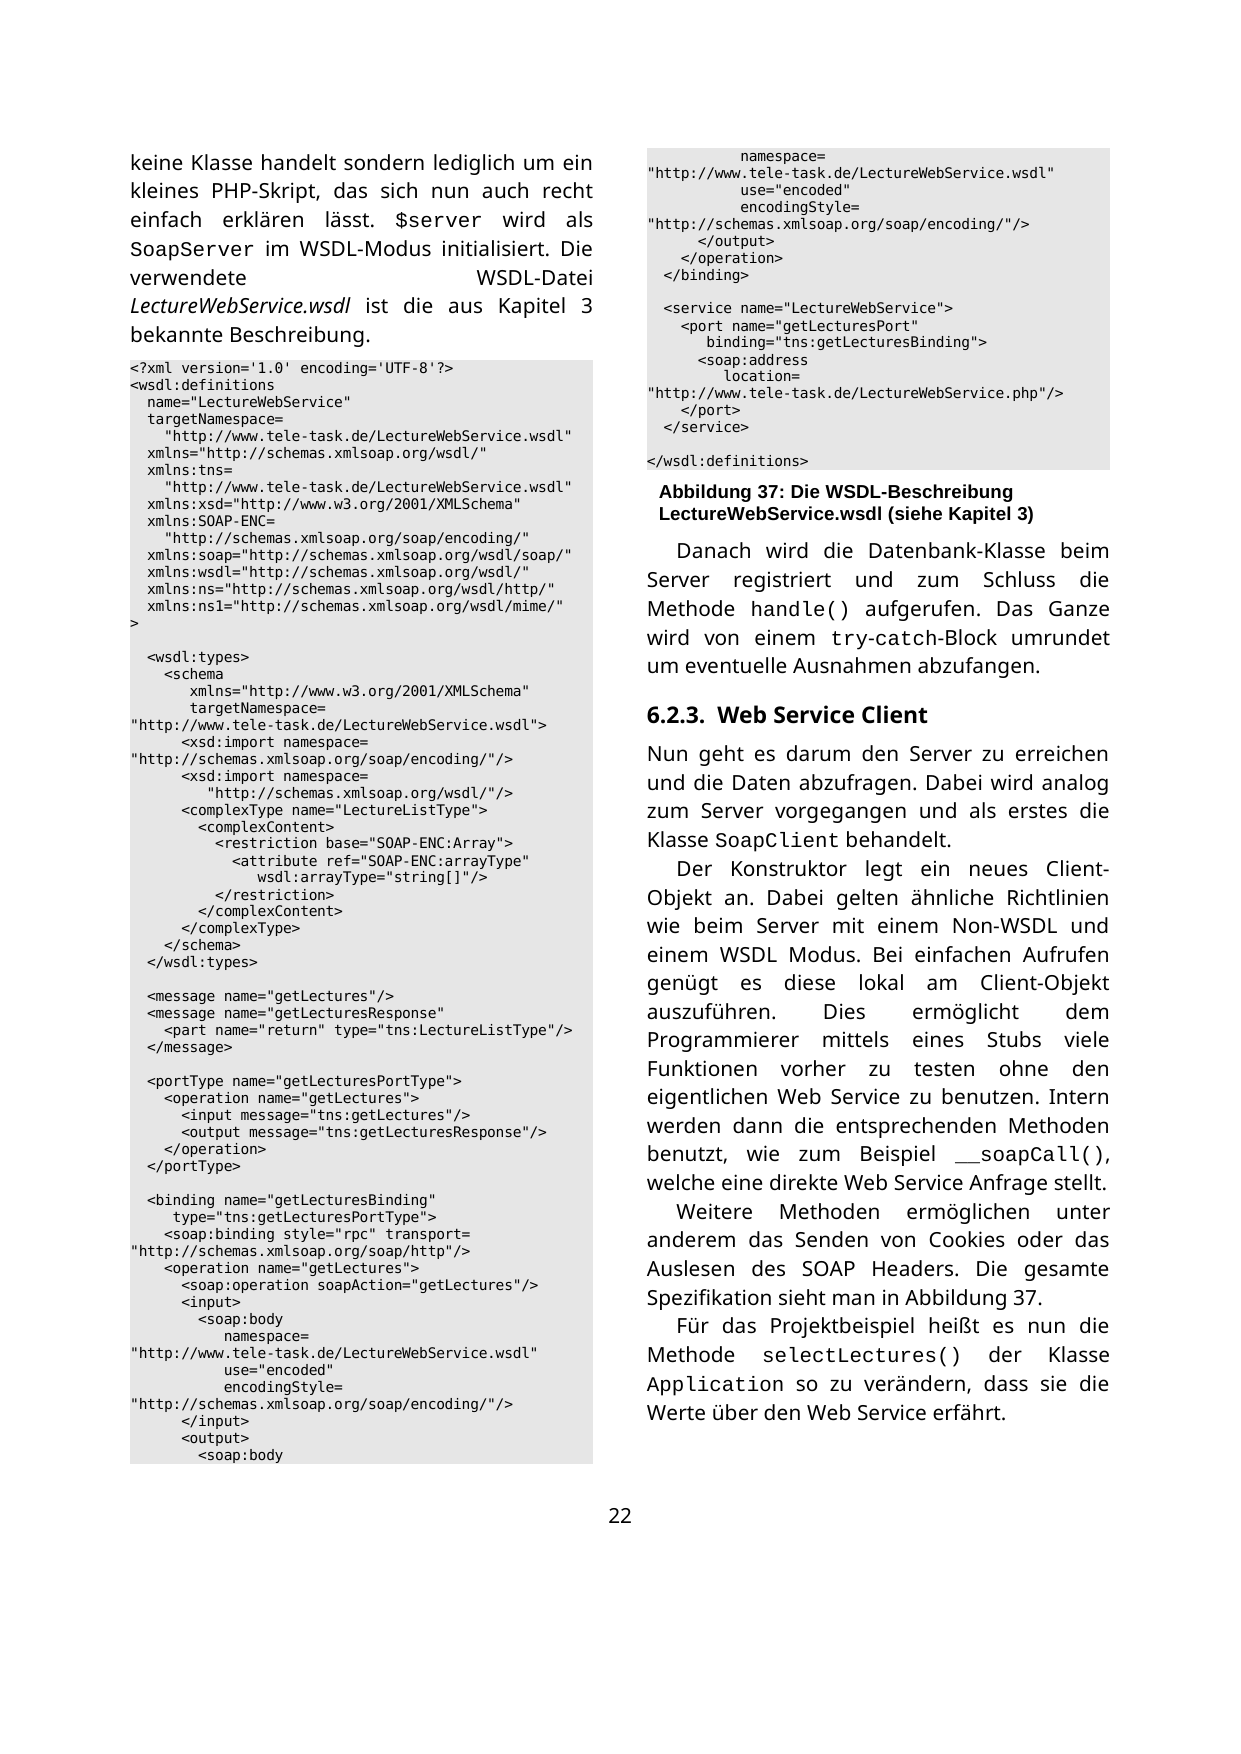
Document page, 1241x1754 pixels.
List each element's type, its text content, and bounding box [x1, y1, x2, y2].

text </output> [647, 232, 1110, 249]
text <soap:binding style="rpc" transport= [130, 1226, 593, 1243]
text Nun geht es darum den Server zu erreichen und die Daten abzufragen. Dabei wird analog zum Server vorgegangen und als erstes die Klasse SoapClient behandelt. [647, 739, 1110, 854]
text "http://www.tele-task.de/LectureWebService.wsdl" [647, 164, 1110, 182]
text <restriction base="SOAP-ENC:Array"> [130, 835, 593, 852]
text "http://www.tele-task.de/LectureWebService.php"/> [647, 385, 1110, 402]
text </message> [130, 1039, 593, 1056]
text "http://schemas.xmlsoap.org/wsdl/"/> [130, 784, 593, 801]
text use="encoded" [130, 1362, 593, 1379]
text xmlns:wsdl="http://schemas.xmlsoap.org/wsdl/" [130, 564, 593, 581]
text "http://schemas.xmlsoap.org/soap/encoding/" [130, 530, 593, 547]
text "http://schemas.xmlsoap.org/soap/encoding/"/> [130, 1396, 593, 1413]
text keine Klasse handelt sondern lediglich um ein kleines PHP-Skript, das sich nun auch recht einfach erklären lässt. $server wird als SoapServer im WSDL-Modus initialisiert. Die verwendete WSDL-Datei LectureWebService.wsdl ist die aus Kapitel 3 bekannte Beschreibung. [130, 148, 593, 348]
text xmlns:soap="http://schemas.xmlsoap.org/wsdl/soap/" [130, 547, 593, 564]
text </binding> [647, 266, 1110, 283]
text </service> [647, 419, 1110, 436]
text <?xml version='1.0' encoding='UTF-8'?> [130, 360, 593, 377]
text <part name="return" type="tns:LectureListType"/> [130, 1022, 593, 1039]
text Abbildung 37: Die WSDL-Beschreibung LectureWebService.wsdl (siehe Kapitel 3) [658, 482, 1098, 524]
text <wsdl:definitions [130, 377, 593, 394]
text "http://schemas.xmlsoap.org/soap/encoding/"/> [130, 751, 593, 767]
text Danach wird die Datenbank-Klasse beim Server registriert und zum Schluss die Methode handle() aufgerufen. Das Ganze wird von einem try-catch-Block umrundet um eventuelle Ausnahmen abzufangen. [647, 536, 1110, 680]
text <soap:operation soapAction="getLectures"/> [130, 1277, 593, 1294]
text </wsdl:types> [130, 954, 593, 971]
text </operation> [130, 1141, 593, 1158]
text namespace= [130, 1328, 593, 1345]
text <input> [130, 1294, 593, 1311]
text <output> [130, 1430, 593, 1447]
text xmlns:xsd="http://www.w3.org/2001/XMLSchema" [130, 496, 593, 513]
text "http://www.tele-task.de/LectureWebService.wsdl" [130, 1345, 593, 1362]
text </operation> [647, 249, 1110, 266]
text <input message="tns:getLectures"/> [130, 1107, 593, 1124]
text </schema> [130, 937, 593, 954]
text namespace= [647, 148, 1110, 164]
text </complexContent> [130, 903, 593, 920]
text wsdl:arrayType="string[]"/> [130, 869, 593, 886]
text <xsd:import namespace= [130, 733, 593, 751]
text xmlns:SOAP-ENC= [130, 513, 593, 530]
text "http://schemas.xmlsoap.org/soap/http"/> [130, 1243, 593, 1260]
text location= [647, 368, 1110, 385]
text <message name="getLecturesResponse" [130, 1005, 593, 1022]
text xmlns:tns= [130, 462, 593, 479]
text > [130, 615, 593, 632]
text <port name="getLecturesPort" [647, 317, 1110, 334]
text <message name="getLectures"/> [130, 988, 593, 1005]
text use="encoded" [647, 182, 1110, 198]
text xmlns="http://www.w3.org/2001/XMLSchema" [130, 683, 593, 699]
text <portType name="getLecturesPortType"> [130, 1073, 593, 1090]
text <complexContent> [130, 818, 593, 835]
text xmlns:ns1="http://schemas.xmlsoap.org/wsdl/mime/" [130, 598, 593, 615]
text encodingStyle= [647, 198, 1110, 216]
text <operation name="getLectures"> [130, 1260, 593, 1277]
text type="tns:getLecturesPortType"> [130, 1209, 593, 1226]
text Weitere Methoden ermöglichen unter anderem das Senden von Cookies oder das Auslesen des SOAP Headers. Die gesamte Spezifikation sieht man in Abbildung 37. [647, 1197, 1110, 1311]
text </restriction> [130, 886, 593, 903]
text binding="tns:getLecturesBinding"> [647, 334, 1110, 351]
text <binding name="getLecturesBinding" [130, 1192, 593, 1209]
text targetNamespace= [130, 411, 593, 428]
text </portType> [130, 1158, 593, 1175]
text "http://www.tele-task.de/LectureWebService.wsdl" [130, 428, 593, 445]
text xmlns="http://schemas.xmlsoap.org/wsdl/" [130, 445, 593, 462]
text <service name="LectureWebService"> [647, 300, 1110, 317]
text xmlns:ns="http://schemas.xmlsoap.org/wsdl/http/" [130, 581, 593, 598]
text <soap:body [130, 1447, 593, 1464]
text </port> [647, 402, 1110, 419]
text "http://schemas.xmlsoap.org/soap/encoding/"/> [647, 216, 1110, 232]
text "http://www.tele-task.de/LectureWebService.wsdl"> [130, 717, 593, 733]
text <xsd:import namespace= [130, 767, 593, 784]
text </wsdl:definitions> [647, 453, 1110, 470]
text <operation name="getLectures"> [130, 1090, 593, 1107]
text <schema [130, 666, 593, 683]
text <attribute ref="SOAP-ENC:arrayType" [130, 852, 593, 869]
subtitle Web Service Client [647, 699, 1110, 730]
text <output message="tns:getLecturesResponse"/> [130, 1124, 593, 1141]
text </input> [130, 1413, 593, 1430]
text "http://www.tele-task.de/LectureWebService.wsdl" [130, 479, 593, 496]
text <soap:address [647, 351, 1110, 368]
text <complexType name="LectureListType"> [130, 801, 593, 818]
text </complexType> [130, 920, 593, 937]
text Für das Projektbeispiel heißt es nun die Methode selectLectures() der Klasse Application so zu verändern, dass sie die Werte über den Web Service erfährt. [647, 1311, 1110, 1426]
text Der Konstruktor legt ein neues Client-Objekt an. Dabei gelten ähnliche Richtlinien wie beim Server mit einem Non-WSDL und einem WSDL Modus. Bei einfachen Aufrufen genügt es diese lokal am Client-Objekt auszuführen. Dies ermöglicht dem Programmierer mittels eines Stubs viele Funktionen vorher zu testen ohne den eigentlichen Web Service zu benutzen. Intern werden dann die entsprechenden Methoden benutzt, wie zum Beispiel __soapCall(), welche eine direkte Web Service Anfrage stellt. [647, 854, 1110, 1197]
text name="LectureWebService" [130, 394, 593, 411]
text <wsdl:types> [130, 649, 593, 666]
text <soap:body [130, 1311, 593, 1328]
text encodingStyle= [130, 1379, 593, 1396]
text targetNamespace= [130, 699, 593, 717]
